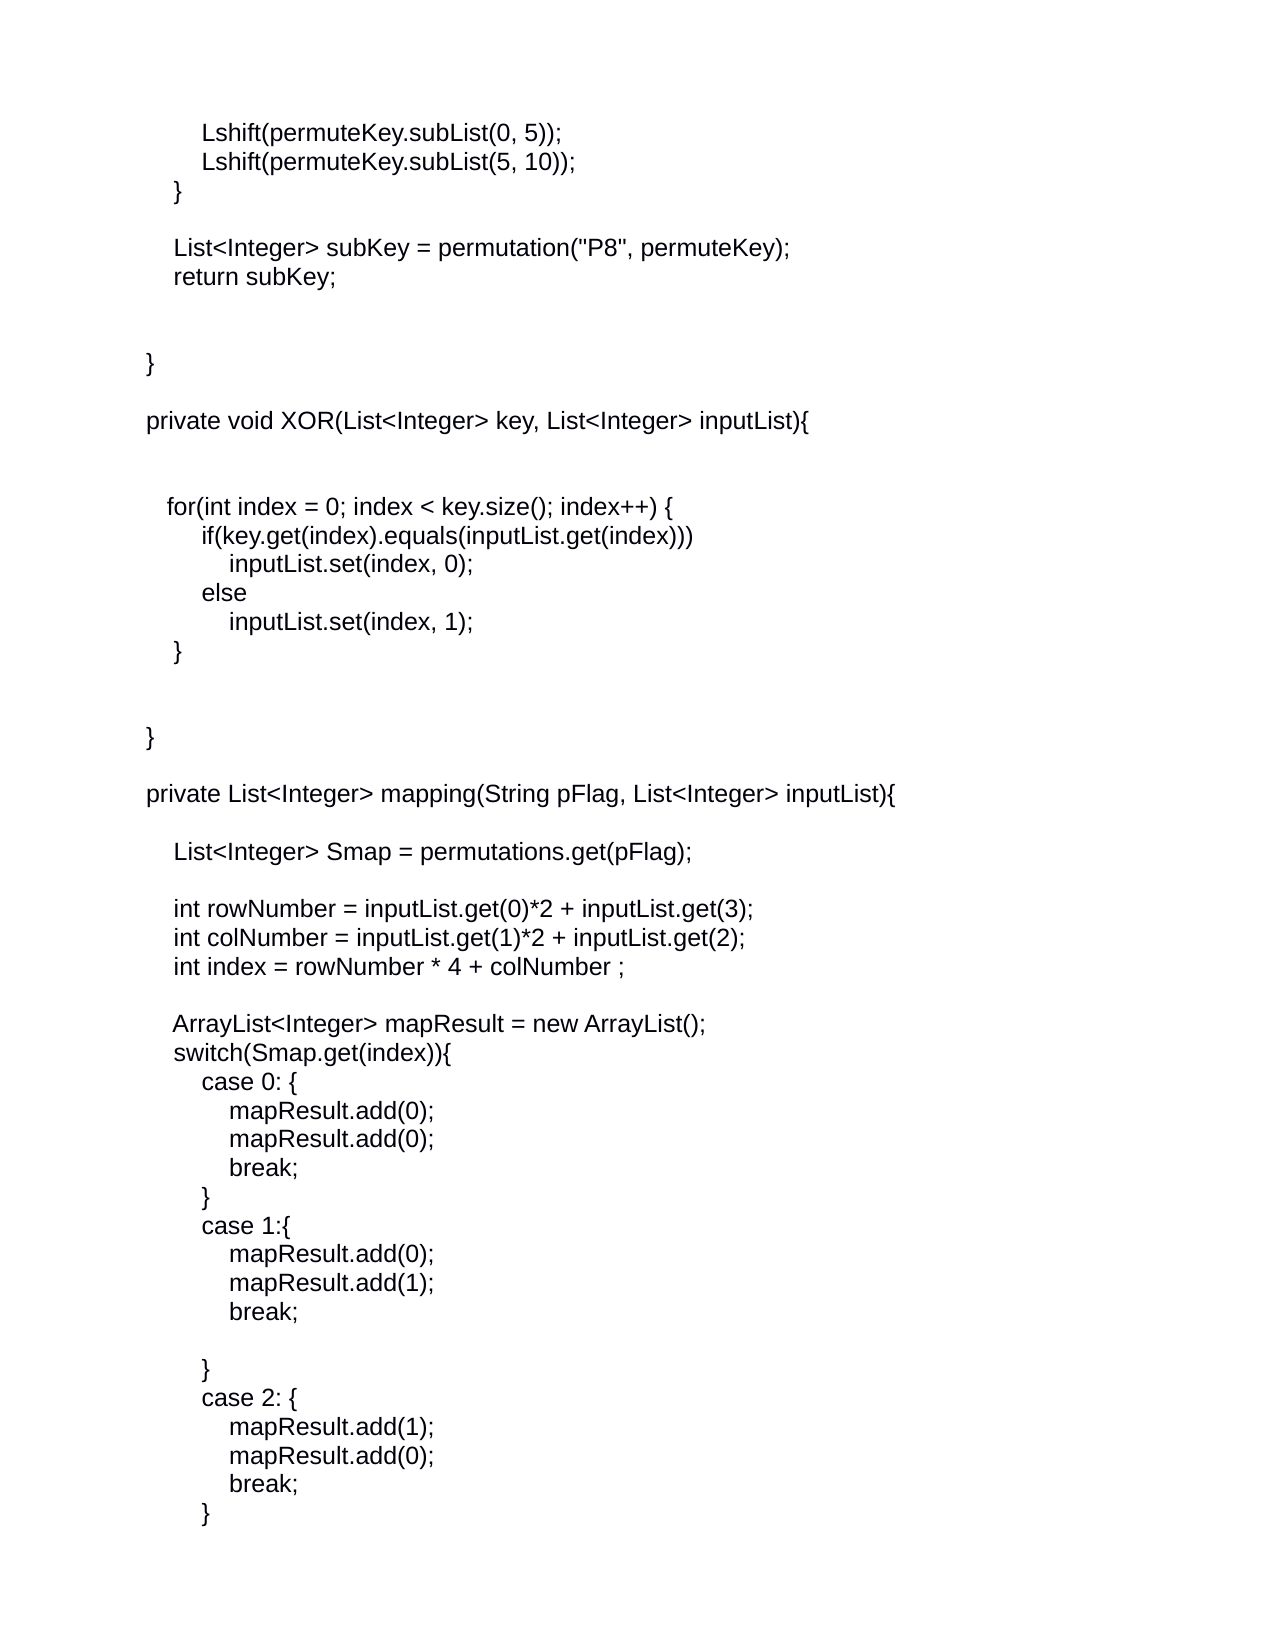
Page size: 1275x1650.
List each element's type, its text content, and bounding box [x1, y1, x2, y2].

text } [118, 1354, 1157, 1383]
text } [118, 1498, 1157, 1527]
text Lshift(permuteKey.subList(5, 10)); [118, 147, 1157, 176]
text mapResult.add(1); [118, 1268, 1157, 1297]
text case 2: { [118, 1383, 1157, 1412]
text } [118, 722, 1157, 751]
text int colNumber = inputList.get(1)*2 + inputList.get(2); [118, 923, 1157, 952]
text Lshift(permuteKey.subList(0, 5)); [118, 118, 1157, 147]
text ArrayList<Integer> mapResult = new ArrayList(); [118, 1009, 1157, 1038]
text } [118, 636, 1157, 664]
text mapResult.add(0); [118, 1124, 1157, 1153]
text inputList.set(index, 0); [118, 549, 1157, 578]
text break; [118, 1469, 1157, 1498]
text else [118, 578, 1157, 607]
text } [118, 176, 1157, 204]
text break; [118, 1297, 1157, 1326]
text mapResult.add(0); [118, 1239, 1157, 1268]
text int index = rowNumber * 4 + colNumber ; [118, 952, 1157, 981]
text int rowNumber = inputList.get(0)*2 + inputList.get(3); [118, 894, 1157, 923]
text return subKey; [118, 262, 1157, 291]
text case 1:{ [118, 1211, 1157, 1239]
text if(key.get(index).equals(inputList.get(index))) [118, 521, 1157, 549]
text } [118, 1182, 1157, 1211]
text } [118, 348, 1157, 377]
text break; [118, 1153, 1157, 1182]
text List<Integer> Smap = permutations.get(pFlag); [118, 837, 1157, 866]
text List<Integer> subKey = permutation("P8", permuteKey); [118, 233, 1157, 262]
text inputList.set(index, 1); [118, 607, 1157, 636]
text mapResult.add(0); [118, 1096, 1157, 1124]
text switch(Smap.get(index)){ [118, 1038, 1157, 1067]
text mapResult.add(1); [118, 1412, 1157, 1441]
text for(int index = 0; index < key.size(); index++) { [118, 492, 1157, 521]
text mapResult.add(0); [118, 1441, 1157, 1469]
text private List<Integer> mapping(String pFlag, List<Integer> inputList){ [118, 779, 1157, 808]
text case 0: { [118, 1067, 1157, 1096]
text private void XOR(List<Integer> key, List<Integer> inputList){ [118, 406, 1157, 434]
